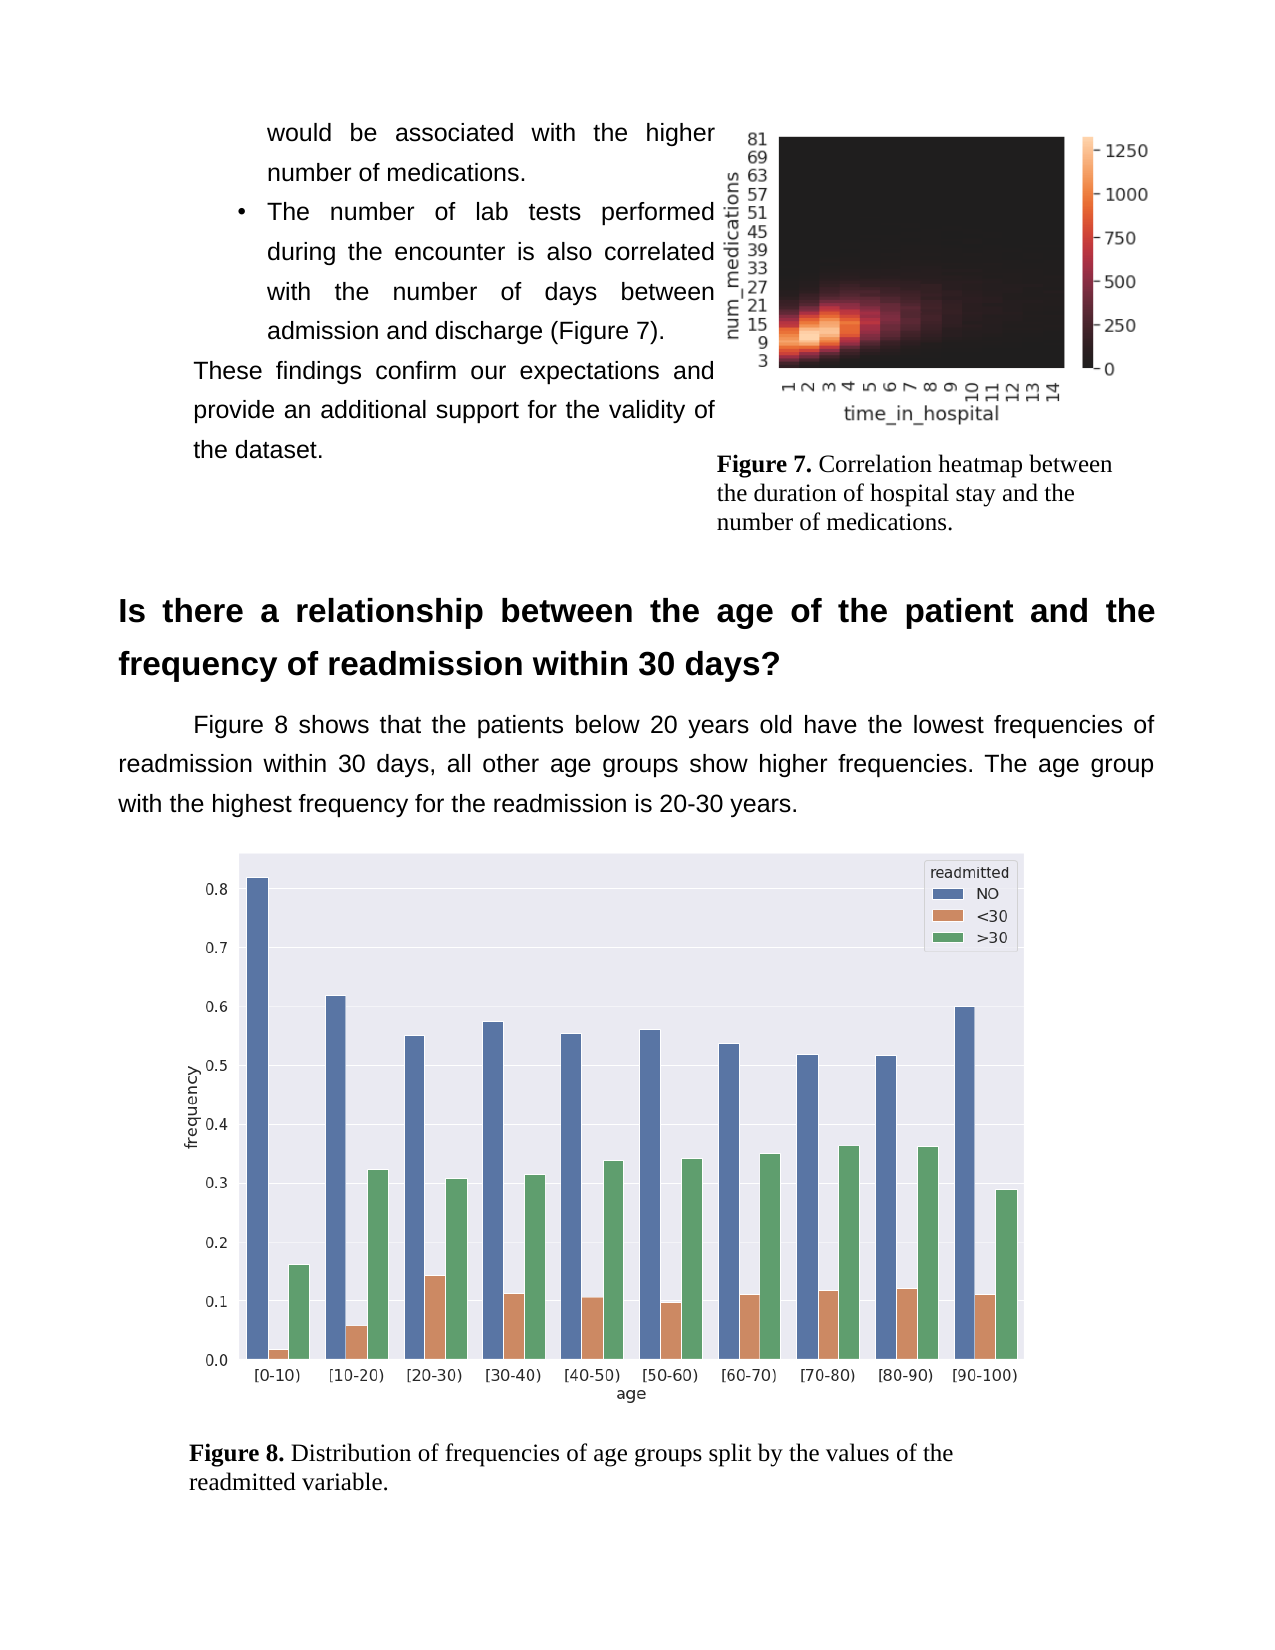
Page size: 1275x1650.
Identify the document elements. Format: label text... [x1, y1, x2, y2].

picture [177, 840, 1035, 1409]
list The number of lab tests performed during the encounter is also correlated with the number of days between admission and discharge (Figure 7). [237, 197, 715, 345]
subtitle Is there a relationship between the age of the patient and the frequency of readmission within 30 days? [118, 591, 1157, 683]
text These findings confirm our expectations and provide an additional support for the validity of the dataset. [193, 356, 1157, 464]
text Figure 8 shows that the patients below 20 years old have the lowest frequencies of readmission within 30 days, all other age groups show higher frequencies. The age group with the highest frequency for the readmission is 20-30 years. [118, 710, 1157, 818]
picture [715, 123, 1155, 432]
list The count heatmap for number of medications versus number of days between admission and discharge shows that these variables are correlated (Figure 6). This finding serves as a sanity check since it is expected that the longer hospital stay would be associated with the higher number of medications. [237, 118, 1157, 186]
